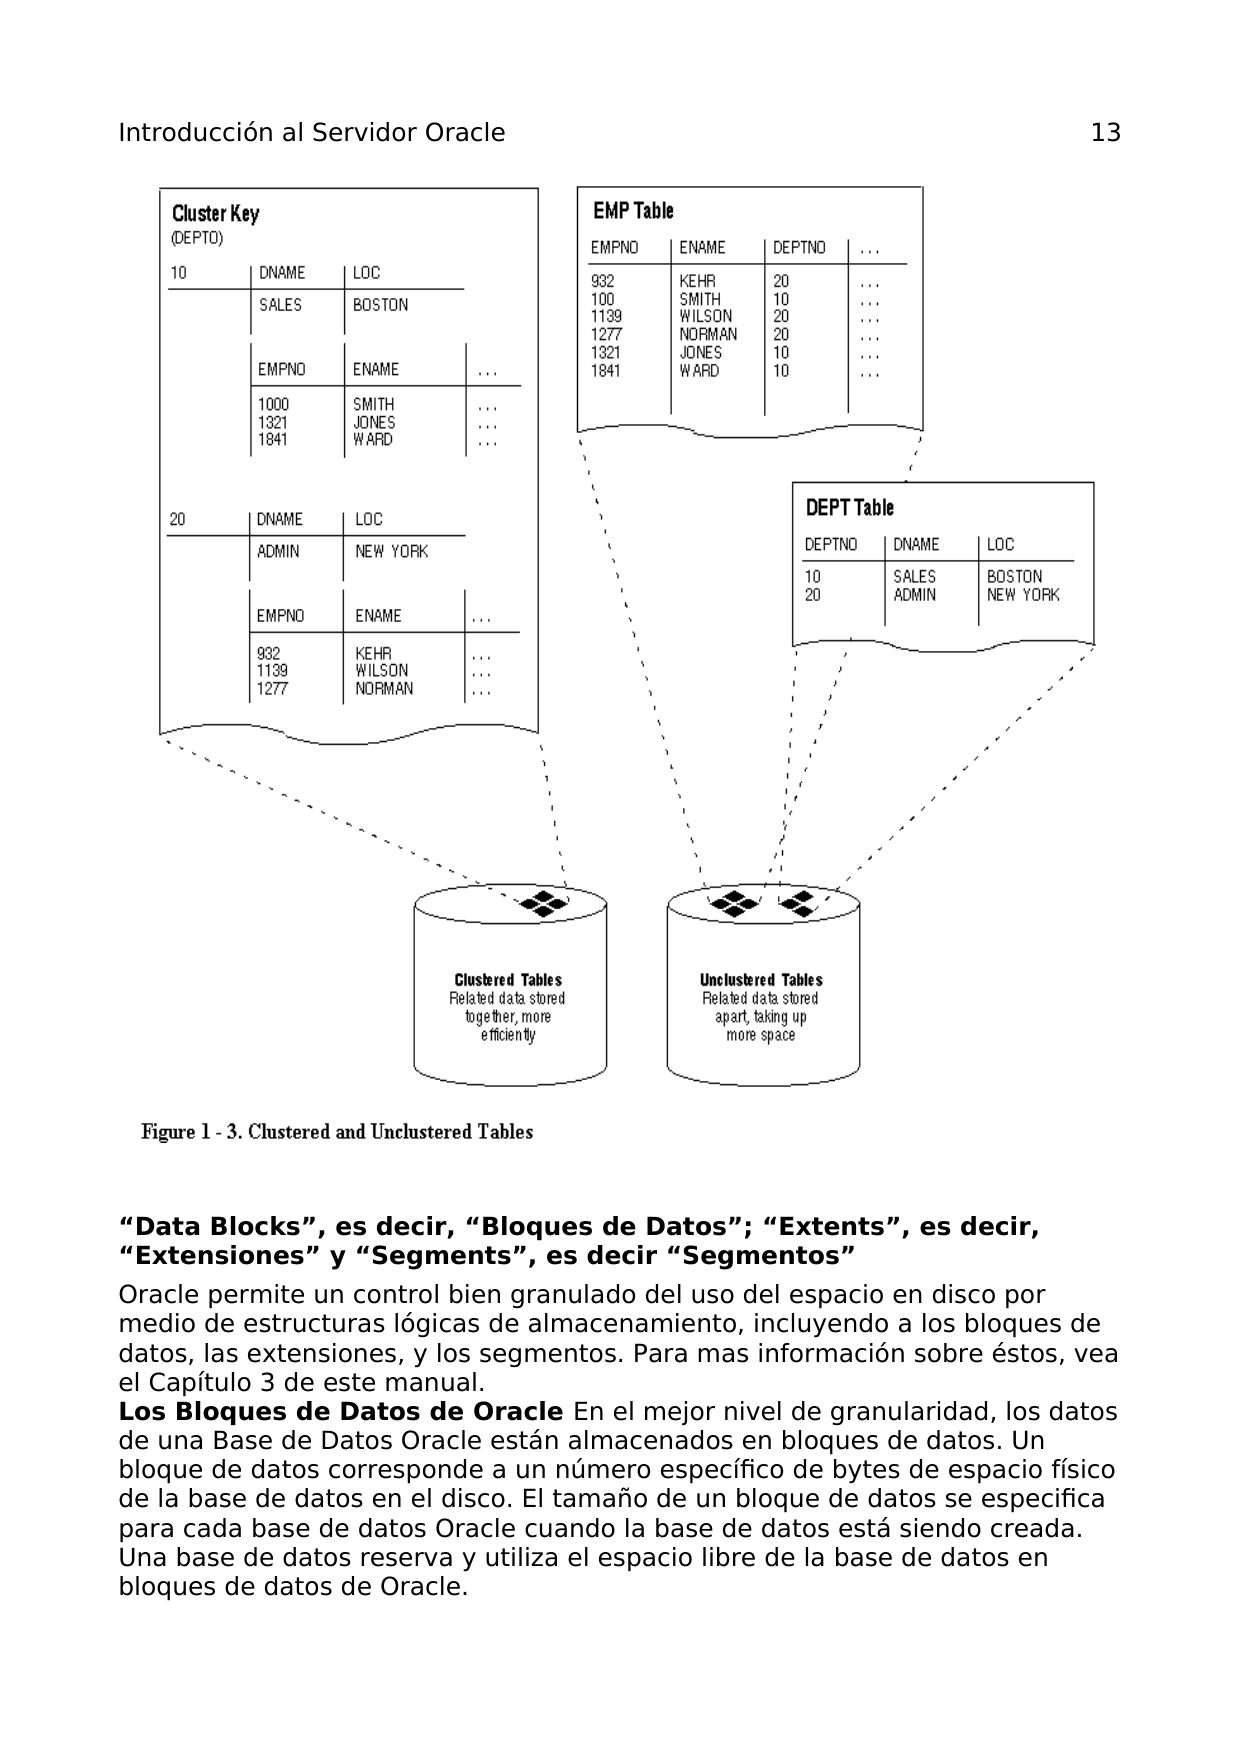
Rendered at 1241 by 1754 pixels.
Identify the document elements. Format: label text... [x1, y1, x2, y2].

text Oracle permite un control bien granulado del uso del espacio en disco por medio de estructuras lógicas de almacenamiento, incluyendo a los bloques de datos, las extensiones, y los segmentos. Para mas información sobre éstos, vea el Capítulo 3 de este manual. [118, 1281, 1122, 1397]
text “Data Blocks”, es decir, “Bloques de Datos”; “Extents”, es decir, “Extensiones” y “Segments”, es decir “Segmentos” [118, 1212, 1122, 1270]
text Los Bloques de Datos de Oracle En el mejor nivel de granularidad, los datos de una Base de Datos Oracle están almacenados en bloques de datos. Un bloque de datos corresponde a un número específico de bytes de espacio físico de la base de datos en el disco. El tamaño de un bloque de datos se especifica para cada base de datos Oracle cuando la base de datos está siendo creada. Una base de datos reserva y utiliza el espacio libre de la base de datos en bloques de datos de Oracle. [118, 1397, 1122, 1601]
picture [134, 185, 1101, 1143]
